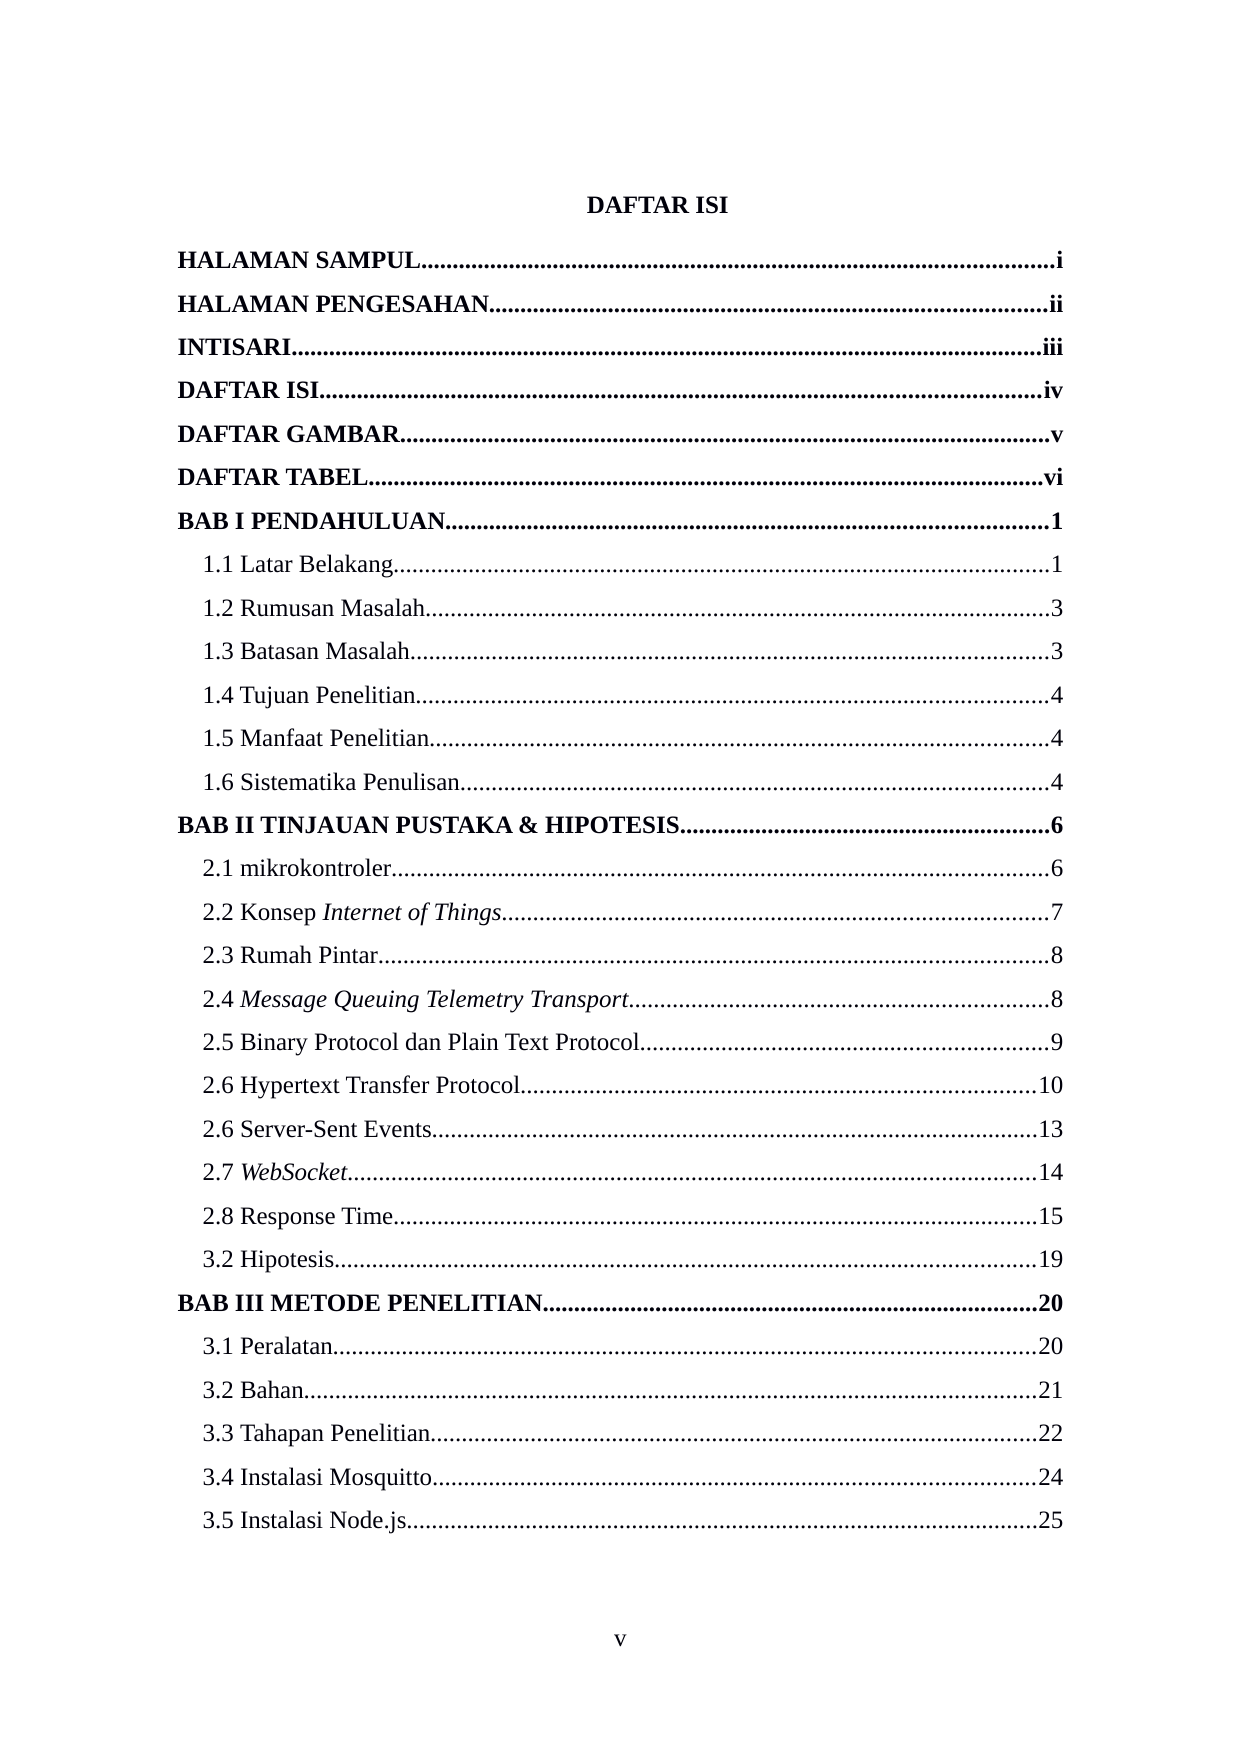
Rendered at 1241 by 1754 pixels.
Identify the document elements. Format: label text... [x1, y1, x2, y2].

text 2.6 Hypertext Transfer Protocol 10 [177, 1071, 1063, 1099]
text 2.6 Server-Sent Events 13 [177, 1114, 1063, 1143]
text BAB I PENDAHULUAN 1 [177, 506, 1063, 535]
text HALAMAN PENGESAHAN ii [177, 289, 1063, 317]
text 1.5 Manfaat Penelitian 4 [177, 723, 1063, 752]
text 2.7 WebSocket 14 [177, 1157, 1063, 1186]
text 2.5 Binary Protocol dan Plain Text Protocol 9 [177, 1027, 1063, 1056]
text 3.3 Tahapan Penelitian 22 [177, 1418, 1063, 1447]
text 1.6 Sistematika Penulisan 4 [177, 767, 1063, 795]
text 2.1 mikrokontroler 6 [177, 853, 1063, 882]
subtitle DAFTAR ISI [252, 190, 1063, 218]
text 2.4 Message Queuing Telemetry Transport 8 [177, 984, 1063, 1012]
text DAFTAR ISI iv [177, 376, 1063, 404]
text 3.4 Instalasi Mosquitto 24 [177, 1462, 1063, 1490]
text DAFTAR GAMBAR v [177, 419, 1063, 448]
text 1.2 Rumusan Masalah 3 [177, 593, 1063, 622]
text 3.1 Peralatan 20 [177, 1331, 1063, 1360]
text DAFTAR TABEL vi [177, 462, 1063, 491]
text 2.8 Response Time 15 [177, 1201, 1063, 1230]
text BAB III METODE PENELITIAN 20 [177, 1288, 1063, 1317]
text INTISARI iii [177, 332, 1063, 361]
text 1.1 Latar Belakang 1 [177, 549, 1063, 578]
text 1.4 Tujuan Penelitian 4 [177, 680, 1063, 708]
text 3.5 Instalasi Node.js 25 [177, 1505, 1063, 1534]
text 3.2 Hipotesis 19 [177, 1244, 1063, 1273]
text 1.3 Batasan Masalah 3 [177, 636, 1063, 665]
text 2.3 Rumah Pintar 8 [177, 940, 1063, 969]
text 3.2 Bahan 21 [177, 1375, 1063, 1403]
text HALAMAN SAMPUL i [177, 245, 1063, 274]
text 2.2 Konsep Internet of Things 7 [177, 897, 1063, 926]
text BAB II TINJAUAN PUSTAKA & HIPOTESIS 6 [177, 810, 1063, 839]
